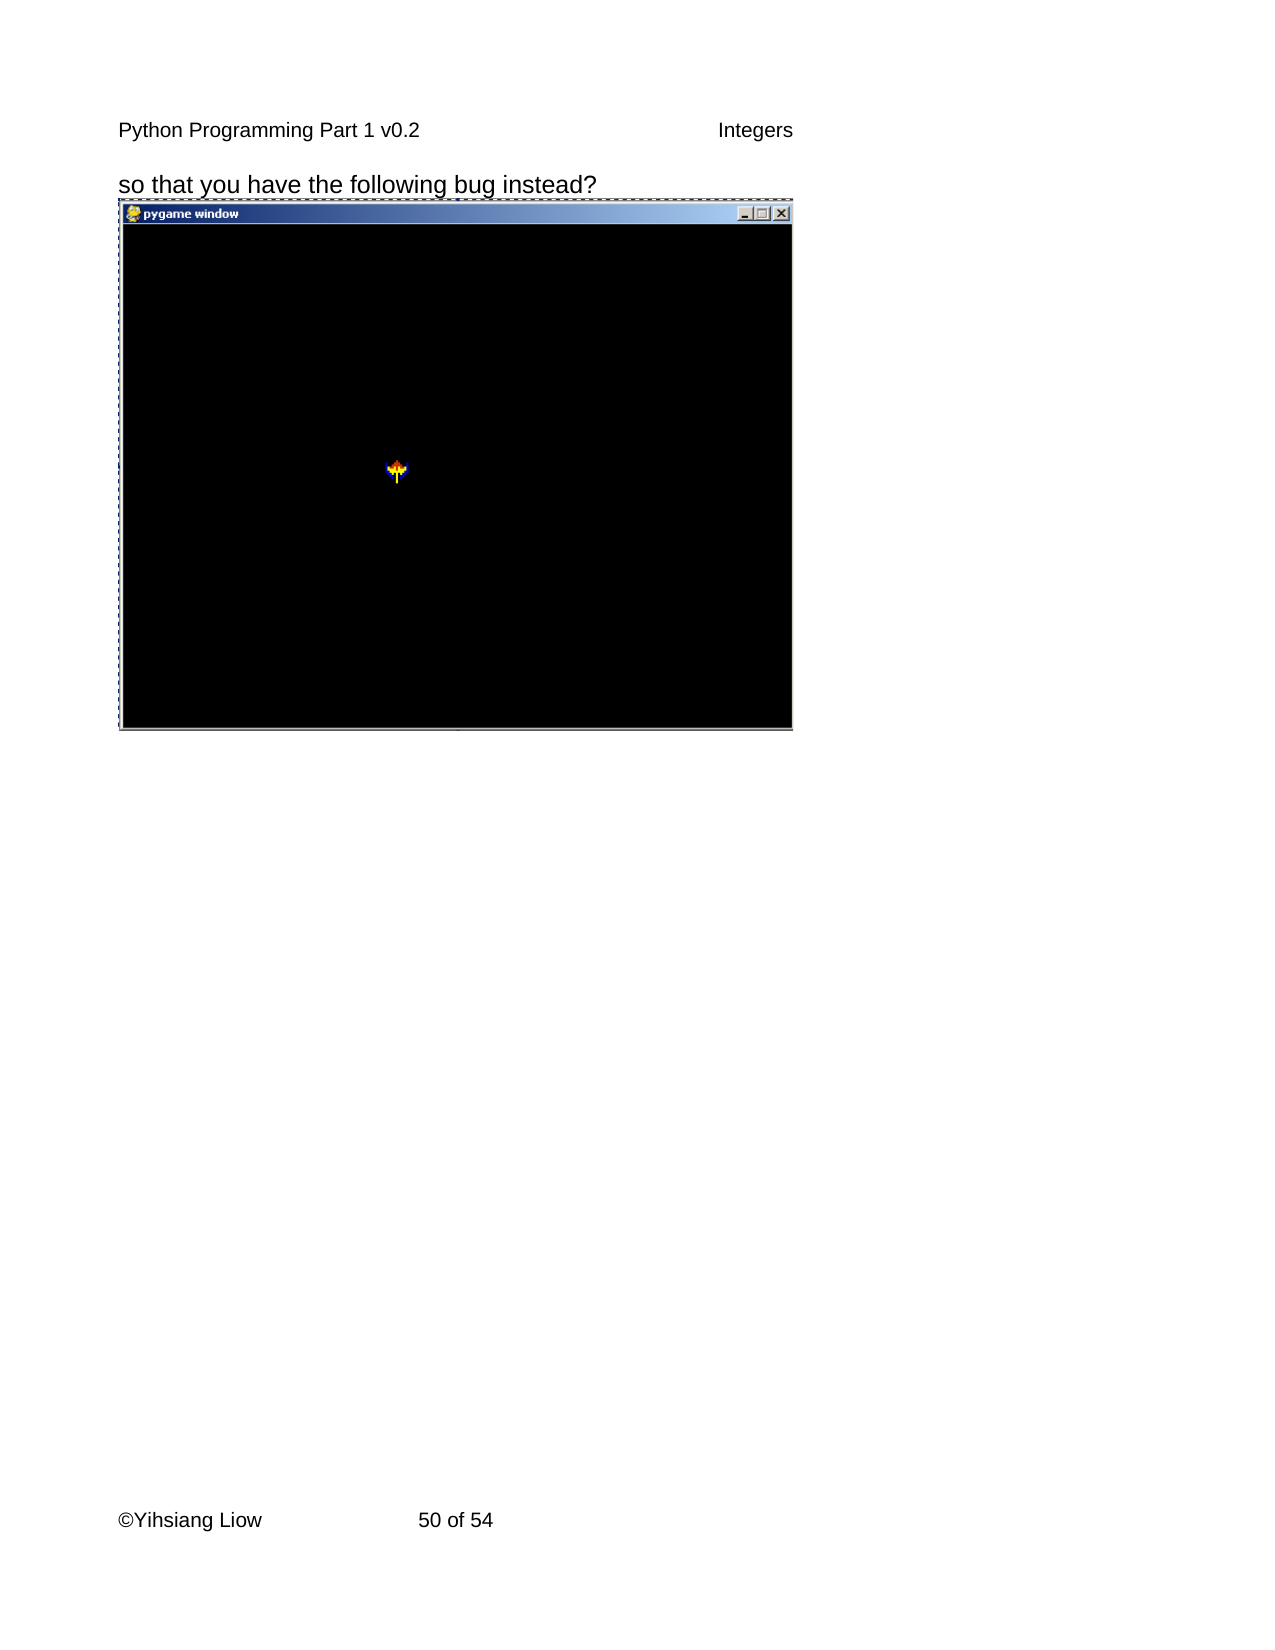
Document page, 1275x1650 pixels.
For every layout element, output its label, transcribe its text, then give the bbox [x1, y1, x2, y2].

text so that you have the following bug instead? [118, 171, 793, 198]
